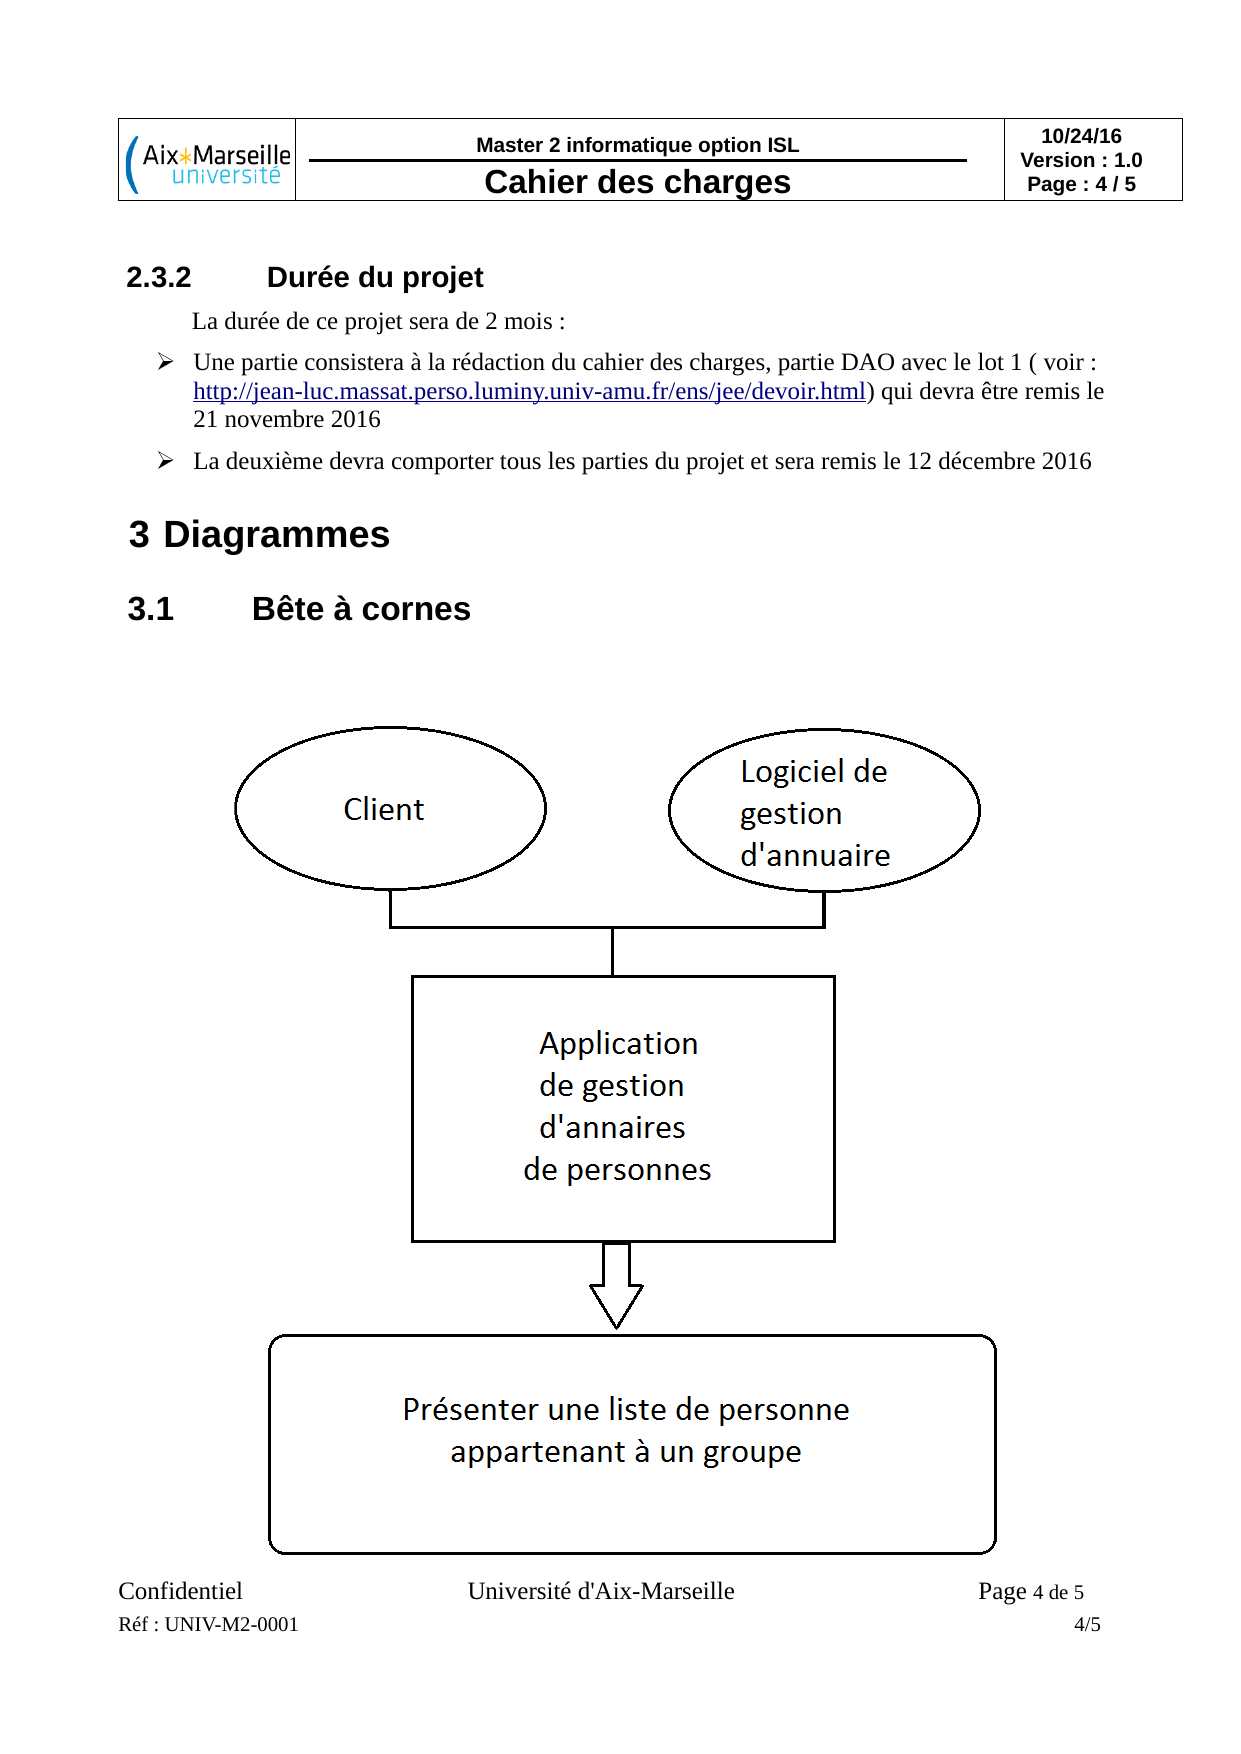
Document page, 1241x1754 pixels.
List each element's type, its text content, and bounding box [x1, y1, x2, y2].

subtitle Diagrammes [118, 512, 1122, 556]
list La deuxième devra comporter tous les parties du projet et sera remis le 12 décembre 2016 [156, 446, 1122, 474]
picture [234, 715, 1006, 1565]
subtitle Durée du projet [118, 259, 1122, 293]
subtitle Bête à cornes [118, 589, 1122, 628]
list Une partie consistera à la rédaction du cahier des charges, partie DAO avec le lot 1 ( voir : http://jean-luc.massat.perso.luminy.univ-amu.fr/ens/jee/devoir.html) qui devra être remis le 21 novembre 2016 [156, 347, 1122, 433]
picture [125, 136, 290, 194]
text La durée de ce projet sera de 2 mois : [118, 306, 1122, 334]
